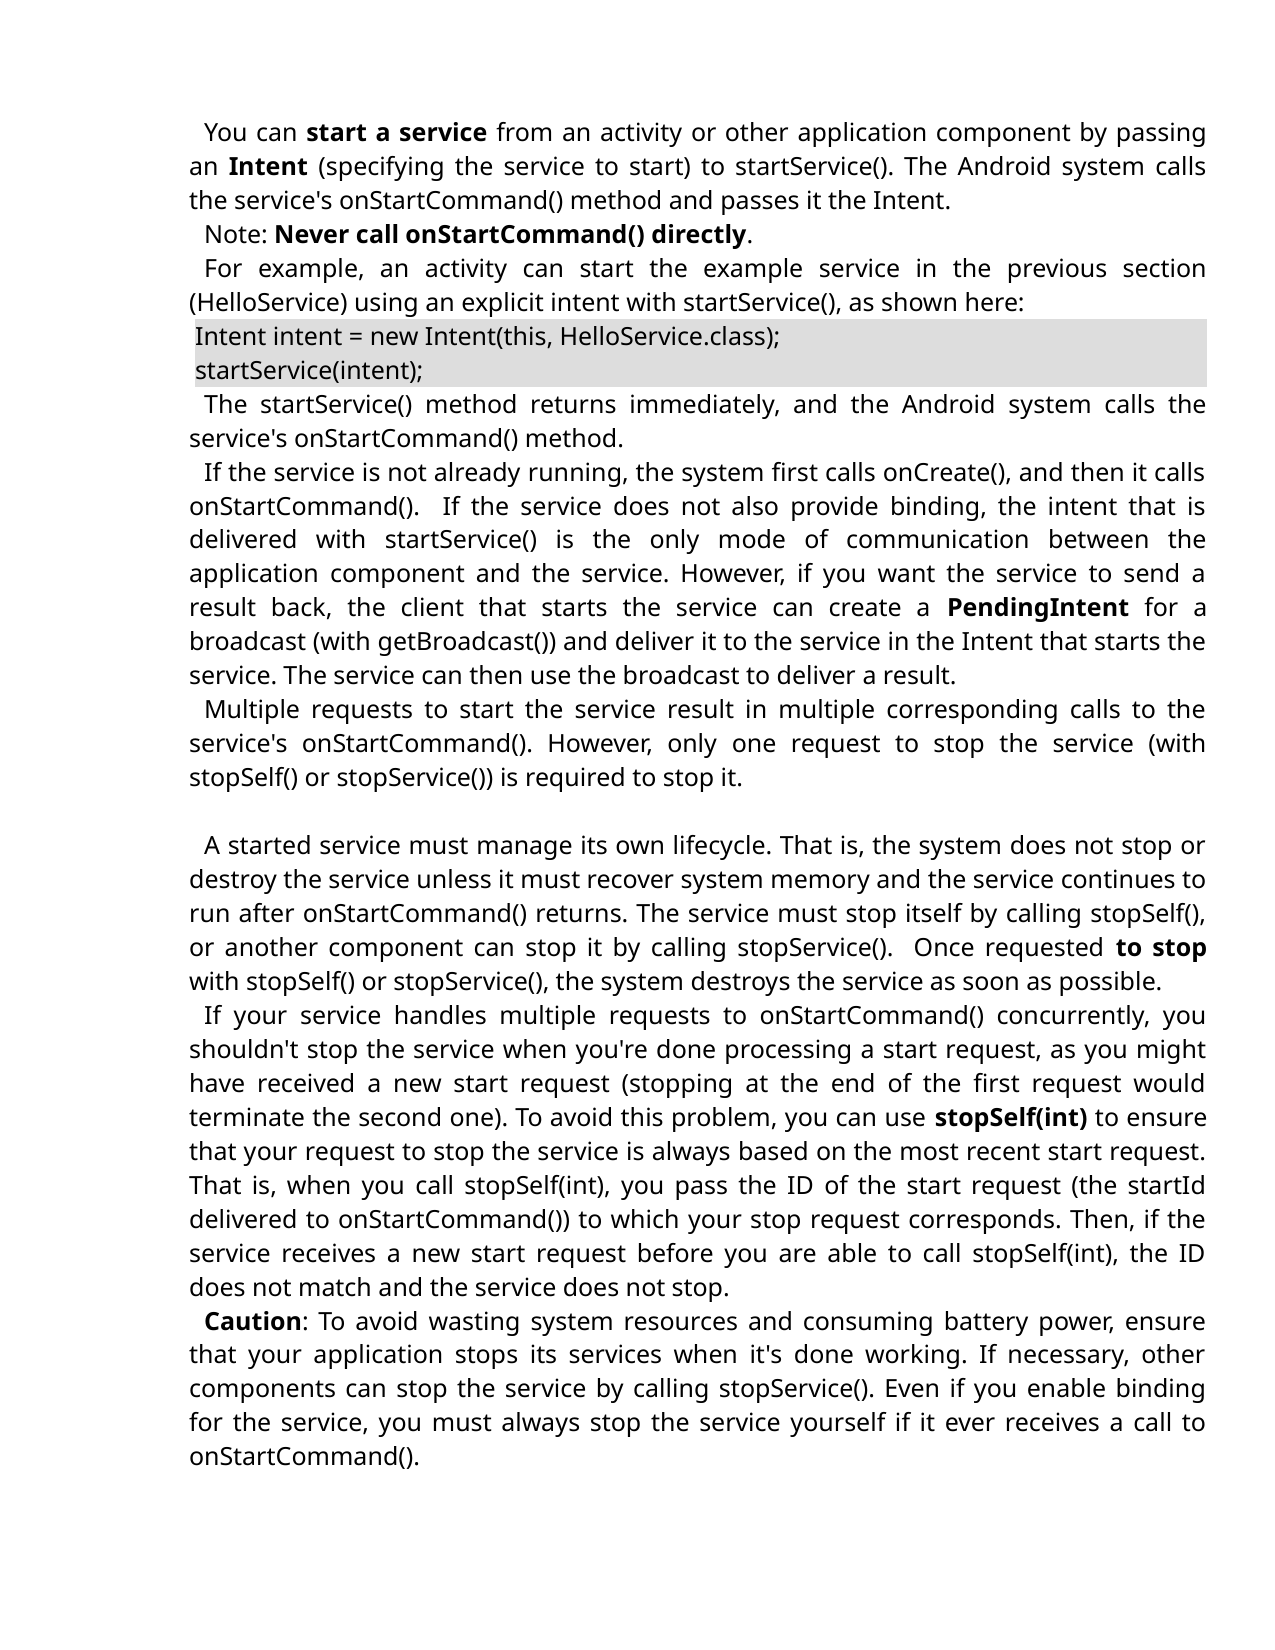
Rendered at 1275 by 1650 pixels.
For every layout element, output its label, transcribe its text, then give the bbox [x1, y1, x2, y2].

text Note: Never call onStartCommand() directly. [189, 217, 1207, 251]
text Caution: To avoid wasting system resources and consuming battery power, ensure that your application stops its services when it's done working. If necessary, other components can stop the service by calling stopService(). Even if you enable binding for the service, you must always stop the service yourself if it ever receives a call to onStartCommand(). [189, 1303, 1207, 1473]
text You can start a service from an activity or other application component by passing an Intent (specifying the service to start) to startService(). The Android system calls the service's onStartCommand() method and passes it the Intent. [189, 115, 1207, 217]
text For example, an activity can start the example service in the previous section (HelloService) using an explicit intent with startService(), as shown here: [189, 251, 1207, 319]
text If the service is not already running, the system first calls onCreate(), and then it calls onStartCommand(). If the service does not also provide binding, the intent that is delivered with startService() is the only mode of communication between the application component and the service. However, if you want the service to send a result back, the client that starts the service can create a PendingIntent for a broadcast (with getBroadcast()) and deliver it to the service in the Intent that starts the service. The service can then use the broadcast to deliver a result. [189, 454, 1207, 692]
text If your service handles multiple requests to onStartCommand() concurrently, you shouldn't stop the service when you're done processing a start request, as you might have received a new start request (stopping at the end of the first request would terminate the second one). To avoid this problem, you can use stopSelf(int) to ensure that your request to stop the service is always based on the most recent start request. That is, when you call stopSelf(int), you pass the ID of the start request (the startId delivered to onStartCommand()) to which your stop request corresponds. Then, if the service receives a new start request before you are able to call stopSelf(int), the ID does not match and the service does not stop. [189, 998, 1207, 1303]
text startService(intent); [195, 353, 1207, 387]
text The startService() method returns immediately, and the Android system calls the service's onStartCommand() method. [189, 387, 1207, 454]
text Intent intent = new Intent(this, HelloService.class); [195, 319, 1207, 353]
text Multiple requests to start the service result in multiple corresponding calls to the service's onStartCommand(). However, only one request to stop the service (with stopSelf() or stopService()) is required to stop it. [189, 692, 1207, 794]
text A started service must manage its own lifecycle. That is, the system does not stop or destroy the service unless it must recover system memory and the service continues to run after onStartCommand() returns. The service must stop itself by calling stopSelf(), or another component can stop it by calling stopService(). Once requested to stop with stopSelf() or stopService(), the system destroys the service as soon as possible. [189, 828, 1207, 998]
